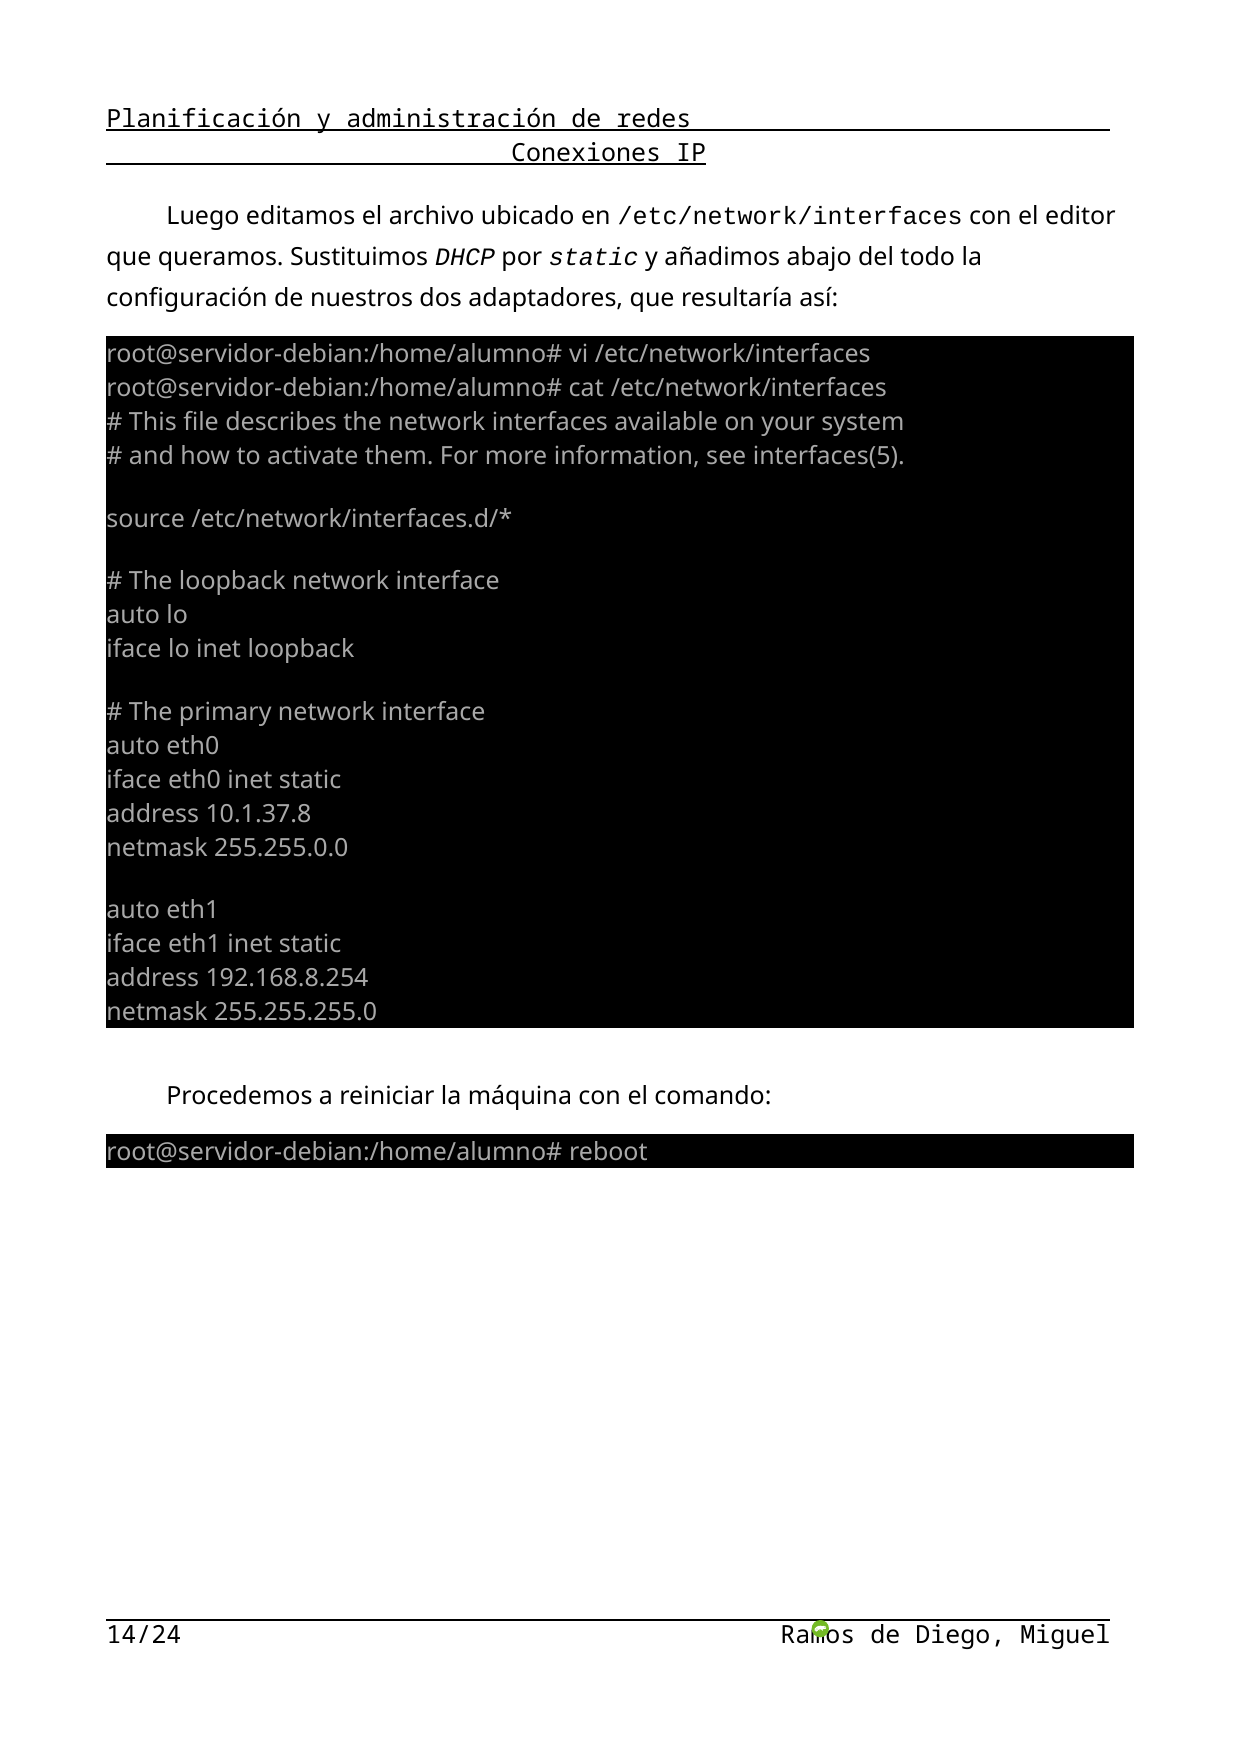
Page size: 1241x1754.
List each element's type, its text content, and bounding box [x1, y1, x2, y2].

text # This file describes the network interfaces available on your system [106, 404, 1134, 438]
text # The primary network interface [106, 693, 1134, 727]
text netmask 255.255.0.0 [106, 829, 1134, 863]
text source /etc/network/interfaces.d/* [106, 500, 1134, 534]
text # and how to activate them. For more information, see interfaces(5). [106, 438, 1134, 472]
text root@servidor-debian:/home/alumno# cat /etc/network/interfaces [106, 370, 1134, 404]
text netmask 255.255.255.0 [106, 994, 1134, 1028]
text auto eth1 [106, 892, 1134, 926]
text address 10.1.37.8 [106, 795, 1134, 829]
text iface eth0 inet static [106, 761, 1134, 795]
text root@servidor-debian:/home/alumno# reboot [106, 1134, 1134, 1168]
text iface lo inet loopback [106, 631, 1134, 665]
text iface eth1 inet static [106, 926, 1134, 960]
text # The loopback network interface [106, 563, 1134, 597]
text Procedemos a reiniciar la máquina con el comando: [106, 1078, 1134, 1112]
text address 192.168.8.254 [106, 960, 1134, 994]
text Luego editamos el archivo ubicado en /etc/network/interfaces con el editor que queramos. Sustituimos DHCP por static y añadimos abajo del todo la configuración de nuestros dos adaptadores, que resultaría así: [106, 198, 1134, 314]
text root@servidor-debian:/home/alumno# vi /etc/network/interfaces [106, 336, 1134, 370]
text auto eth0 [106, 727, 1134, 761]
text auto lo [106, 597, 1134, 631]
